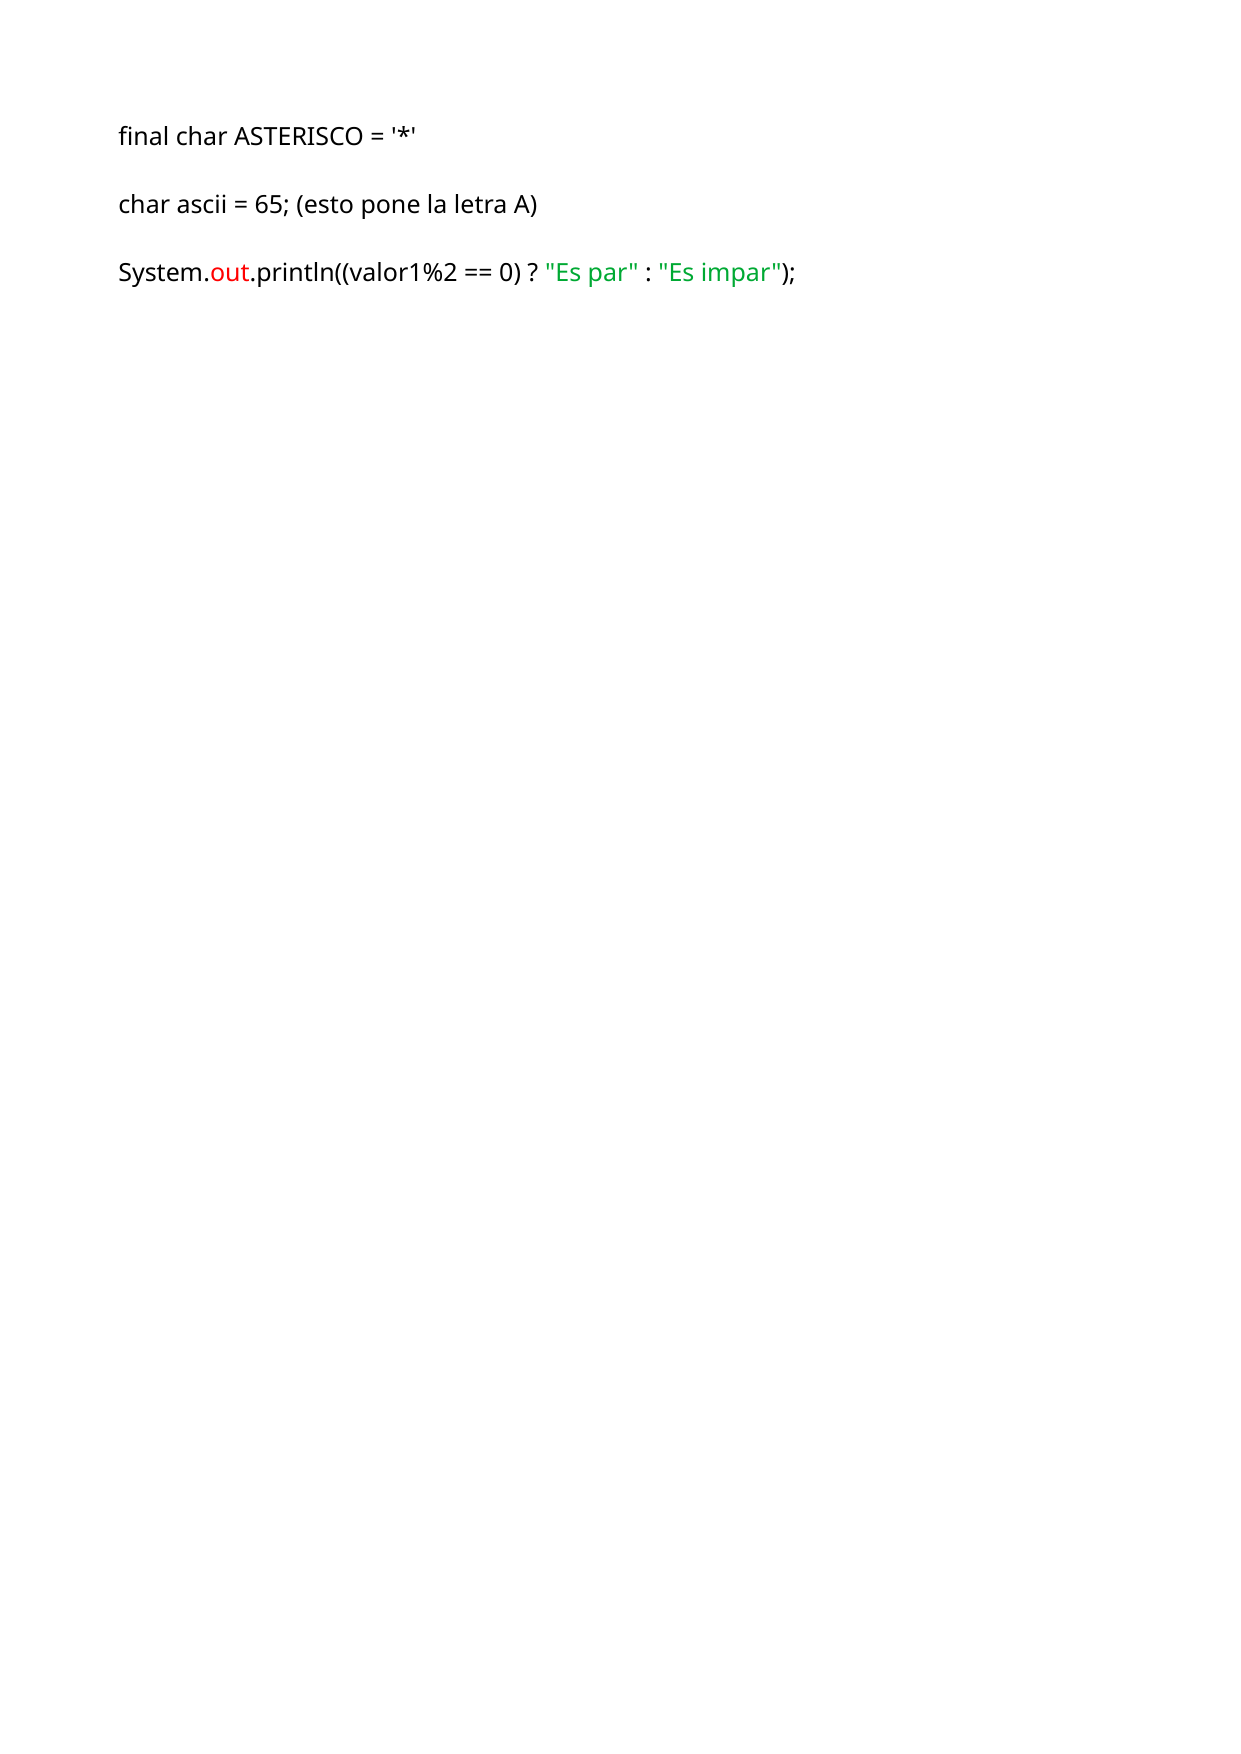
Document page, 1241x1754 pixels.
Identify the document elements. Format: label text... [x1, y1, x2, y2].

text char ascii = 65; (esto pone la letra A) [118, 186, 1122, 220]
text System.out.println((valor1%2 == 0) ? "Es par" : "Es impar"); [118, 254, 1122, 288]
text final char ASTERISCO = '*' [118, 118, 1122, 152]
